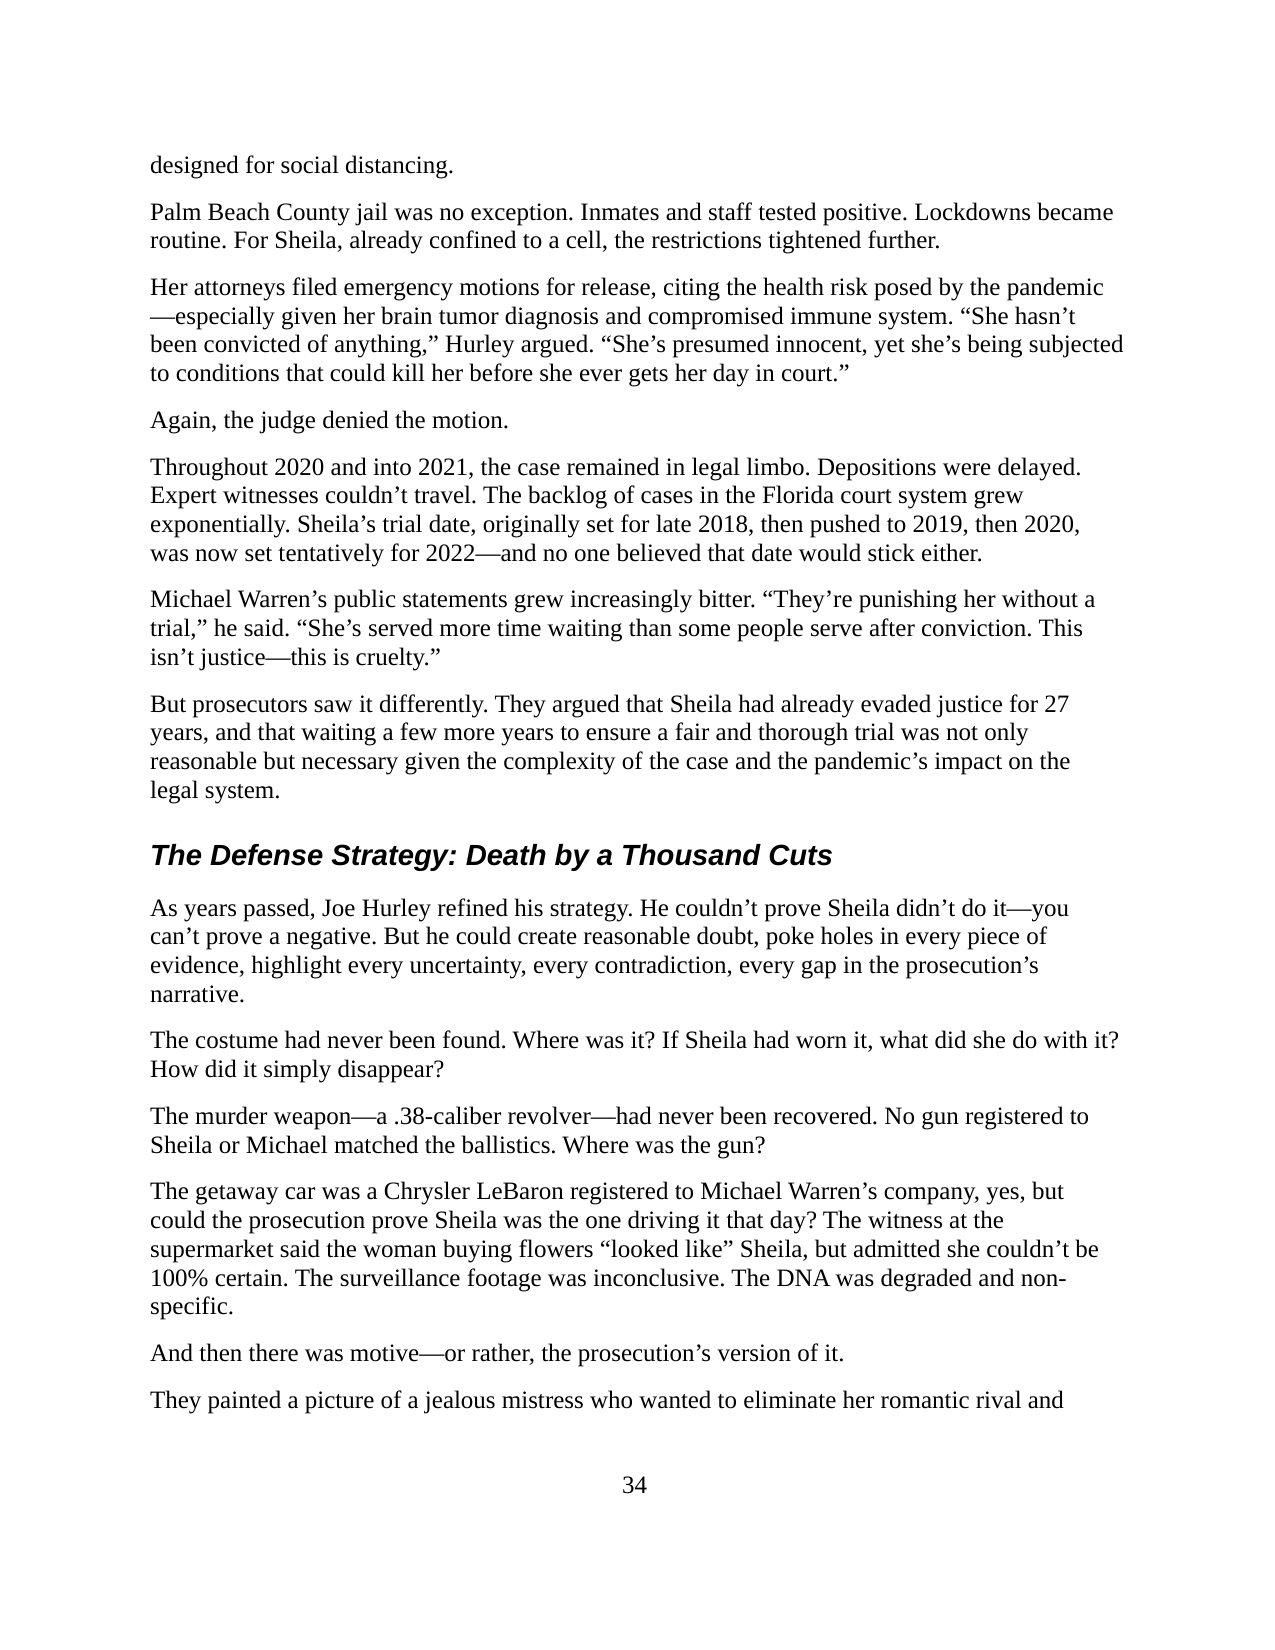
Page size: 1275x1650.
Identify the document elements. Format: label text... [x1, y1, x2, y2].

text They painted a picture of a jealous mistress who wanted to eliminate her romantic rival and [150, 1385, 1125, 1413]
text Her attorneys filed emergency motions for release, citing the health risk posed by the pandemic—especially given her brain tumor diagnosis and compromised immune system. “She hasn’t been convicted of anything,” Hurley argued. “She’s presumed innocent, yet she’s being subjected to conditions that could kill her before she ever gets her day in court.” [150, 272, 1125, 387]
text But prosecutors saw it differently. They argued that Sheila had already evaded justice for 27 years, and that waiting a few more years to ensure a fair and thorough trial was not only reasonable but necessary given the complexity of the case and the pandemic’s impact on the legal system. [150, 689, 1125, 804]
text The costume had never been found. Where was it? If Sheila had worn it, what did she do with it? How did it simply disappear? [150, 1026, 1125, 1083]
text As years passed, Joe Hurley refined his strategy. He couldn’t prove Sheila didn’t do it—you can’t prove a negative. But he could create reasonable doubt, poke holes in every piece of evidence, highlight every uncertainty, every contradiction, every gap in the prosecution’s narrative. [150, 893, 1125, 1008]
text Again, the judge denied the motion. [150, 405, 1125, 434]
text The murder weapon—a .38-caliber revolver—had never been recovered. No gun registered to Sheila or Michael matched the ballistics. Where was the gun? [150, 1101, 1125, 1158]
text designed for social distancing. [150, 150, 1125, 179]
text Palm Beach County jail was no exception. Inmates and staff tested positive. Lockdowns became routine. For Sheila, already confined to a cell, the restrictions tightened further. [150, 197, 1125, 254]
text Throughout 2020 and into 2021, the case remained in legal limbo. Depositions were delayed. Expert witnesses couldn’t travel. The backlog of cases in the Florida court system grew exponentially. Sheila’s trial date, originally set for late 2018, then pushed to 2019, then 2020, was now set tentatively for 2022—and no one believed that date would stick either. [150, 452, 1125, 567]
subtitle The Defense Strategy: Death by a Thousand Cuts [150, 838, 1125, 871]
text Michael Warren’s public statements grew increasingly bitter. “They’re punishing her without a trial,” he said. “She’s served more time waiting than some people serve after conviction. This isn’t justice—this is cruelty.” [150, 584, 1125, 671]
text The getaway car was a Chrysler LeBaron registered to Michael Warren’s company, yes, but could the prosecution prove Sheila was the one driving it that day? The witness at the supermarket said the woman buying flowers “looked like” Sheila, but admitted she couldn’t be 100% certain. The surveillance footage was inconclusive. The DNA was degraded and non-specific. [150, 1176, 1125, 1320]
text And then there was motive—or rather, the prosecution’s version of it. [150, 1338, 1125, 1367]
